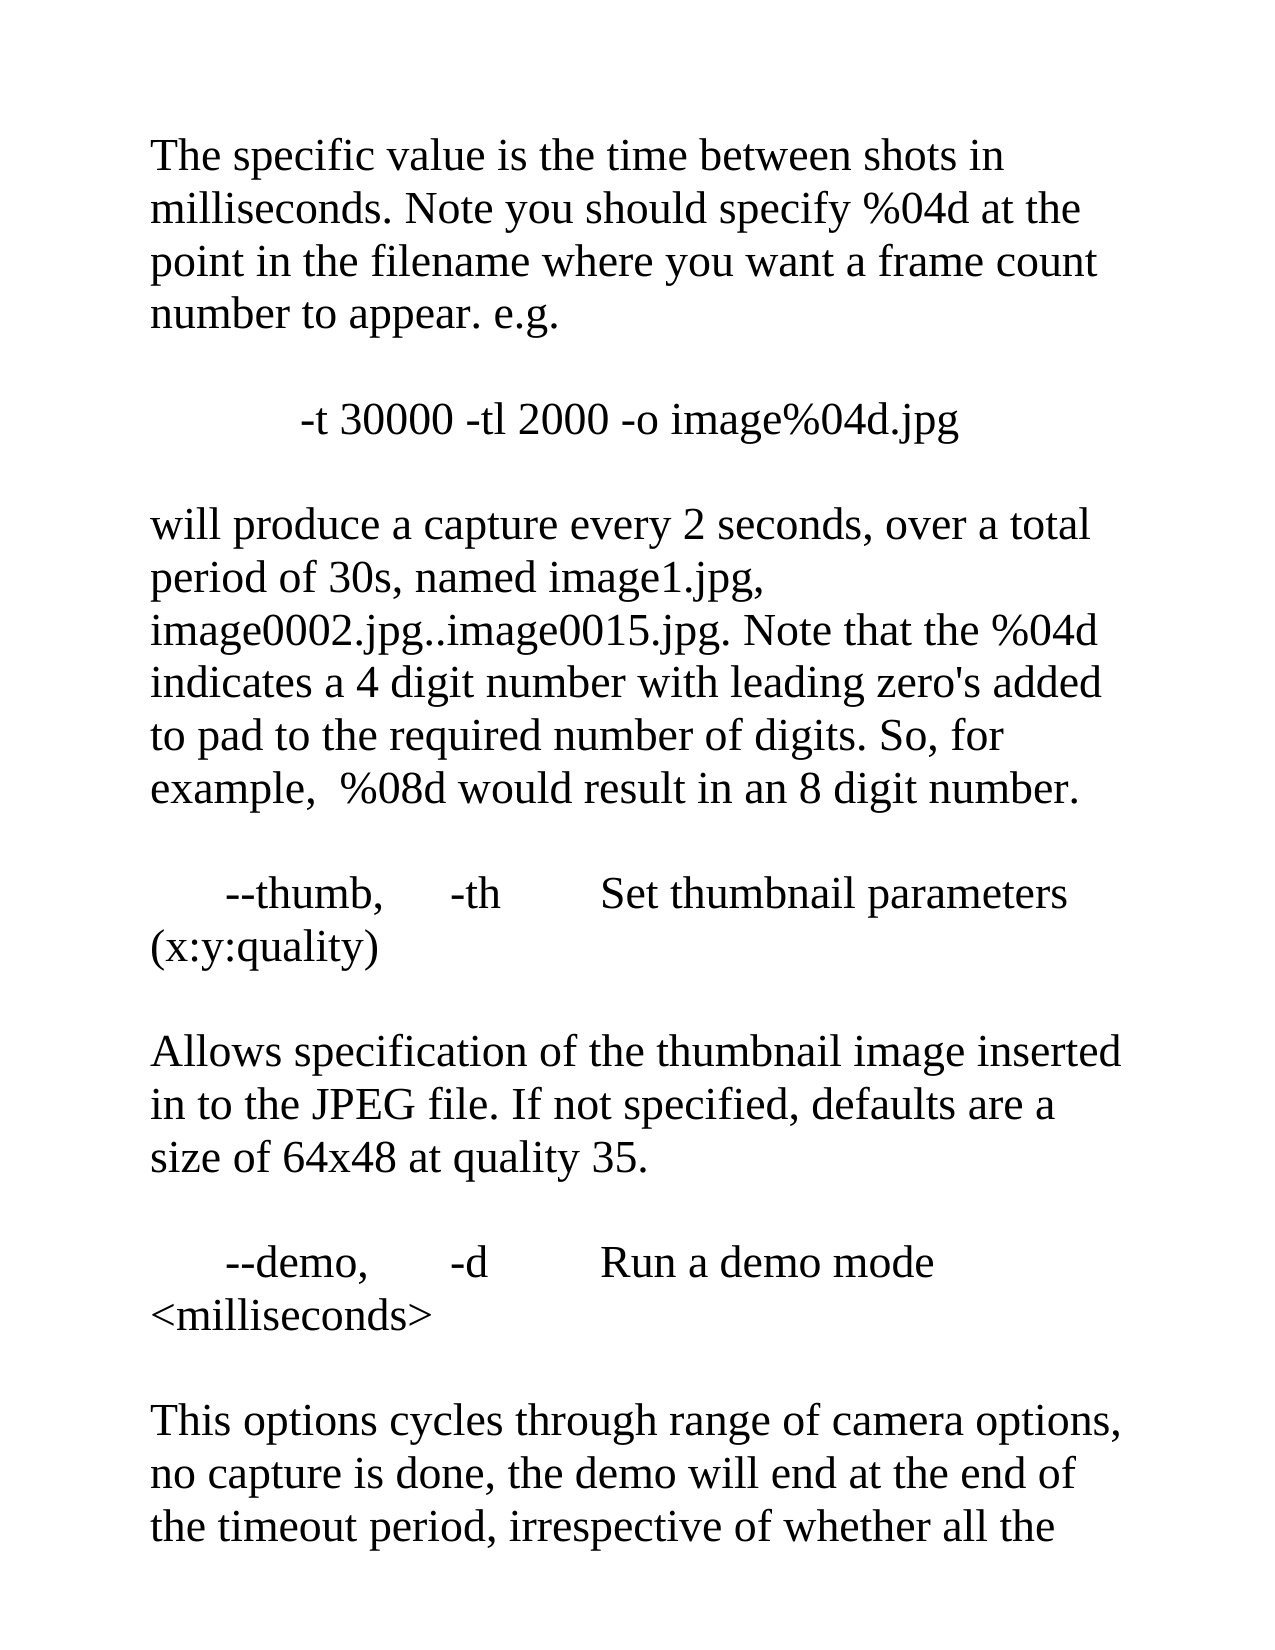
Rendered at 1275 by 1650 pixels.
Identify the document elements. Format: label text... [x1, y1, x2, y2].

text Allows specification of the thumbnail image inserted in to the JPEG file. If not specified, defaults are a size of 64x48 at quality 35. [150, 1024, 1125, 1182]
text This options cycles through range of camera options, no capture is done, the demo will end at the end of the timeout period, irrespective of whether all the [150, 1393, 1125, 1551]
text -t 30000 -tl 2000 -o image%04d.jpg [150, 391, 1125, 444]
text will produce a capture every 2 seconds, over a total period of 30s, named image1.jpg, image0002.jpg..image0015.jpg. Note that the %04d indicates a 4 digit number with leading zero's added to pad to the required number of digits. So, for example, %08d would result in an 8 digit number. [150, 497, 1125, 813]
text --thumb, -th Set thumbnail parameters (x:y:quality) [150, 866, 1125, 971]
text The specific value is the time between shots in milliseconds. Note you should specify %04d at the point in the filename where you want a frame count number to appear. e.g. [150, 128, 1125, 338]
text --demo, -d Run a demo mode <milliseconds> [150, 1234, 1125, 1340]
